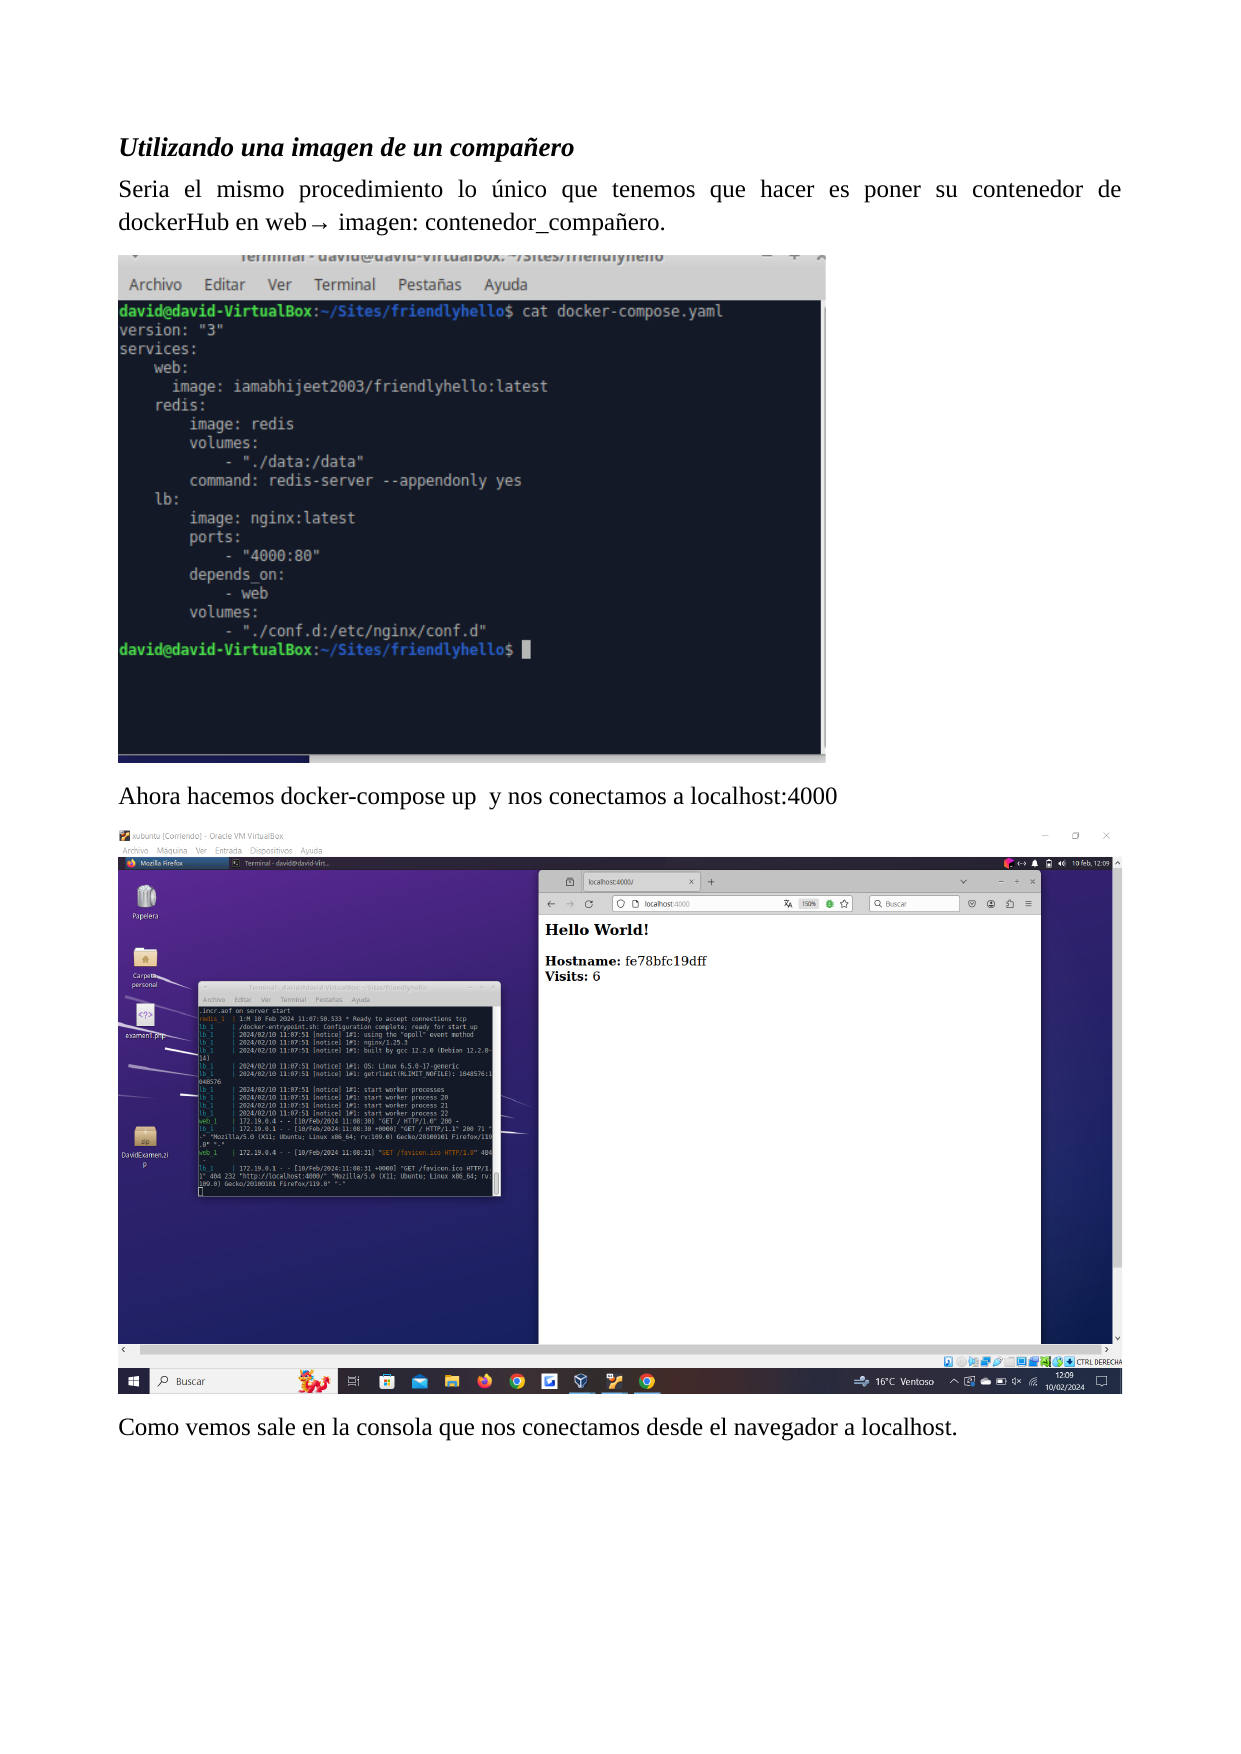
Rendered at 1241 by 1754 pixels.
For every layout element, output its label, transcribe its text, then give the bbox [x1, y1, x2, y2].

subtitle Utilizando una imagen de un compañero [118, 131, 1122, 162]
text Como vemos sale en la consola que nos conectamos desde el navegador a localhost. [118, 1412, 1122, 1441]
text Seria el mismo procedimiento lo único que tenemos que hacer es poner su contenedor de dockerHub en web→ imagen: contenedor_compañero. [118, 174, 1122, 236]
picture [118, 828, 1123, 1394]
picture [118, 255, 826, 763]
text Ahora hacemos docker-compose up y nos conectamos a localhost:4000 [118, 781, 1122, 810]
